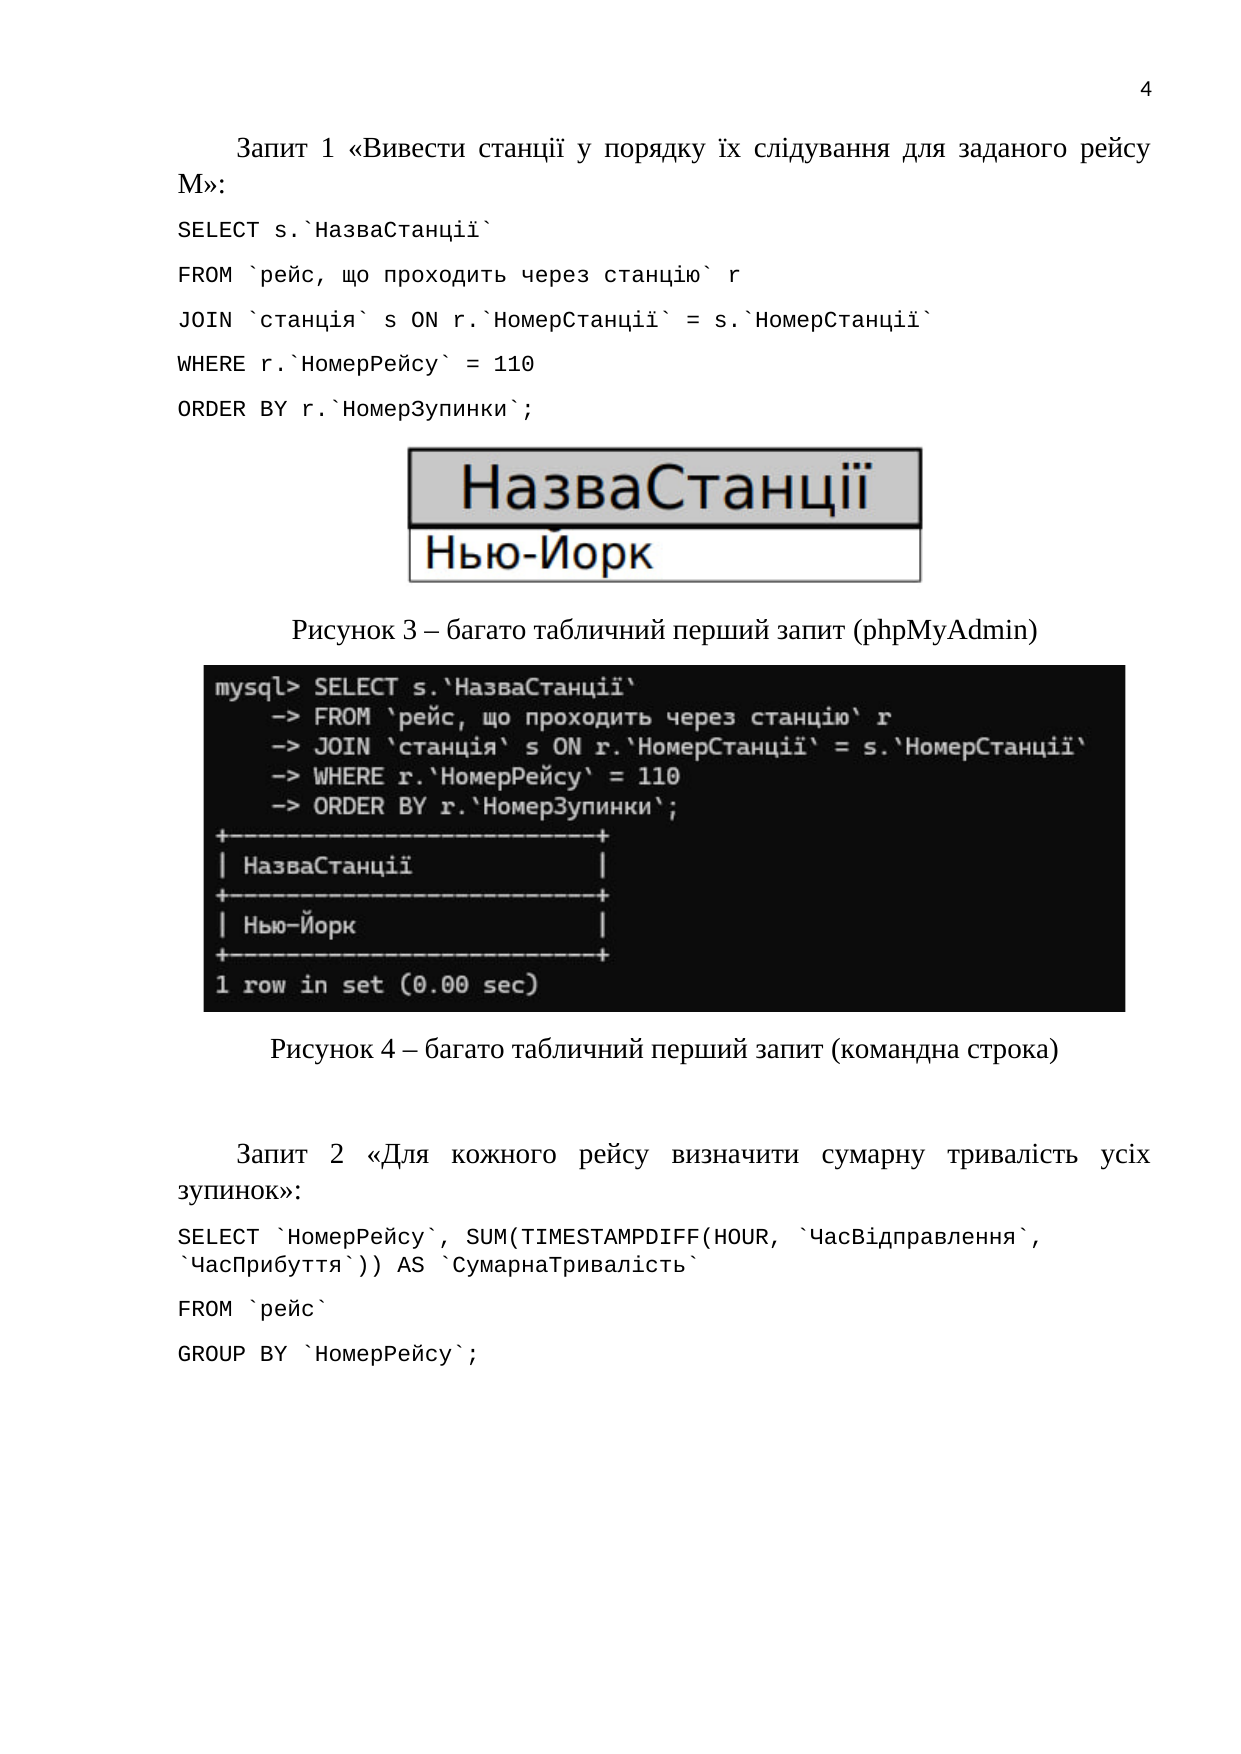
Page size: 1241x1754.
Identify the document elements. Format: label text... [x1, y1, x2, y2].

text FROM `рейс` [177, 1298, 1152, 1324]
picture [203, 665, 1126, 1012]
text FROM `рейс, що проходить через станцію` r [177, 263, 1152, 289]
text Рисунок 3 – багато табличний перший запит (phpMyAdmin) [177, 612, 1152, 646]
text Запит 1 «Вивести станції у порядку їх слідування для заданого рейсу М»: [177, 130, 1152, 199]
text JOIN `станція` s ON r.`НомерСтанції` = s.`НомерСтанції` [177, 308, 1152, 334]
text Запит 2 «Для кожного рейсу визначити сумарну тривалість усіх зупинок»: [177, 1136, 1152, 1206]
text Рисунок 4 – багато табличний перший запит (командна строка) [177, 1031, 1152, 1064]
picture [400, 441, 929, 594]
text GROUP BY `НомерРейсу`; [177, 1342, 1152, 1368]
text SELECT `НомерРейсу`, SUM(TIMESTAMPDIFF(HOUR, `ЧасВідправлення`, `ЧасПрибуття`)) AS `СумарнаТривалість` [177, 1225, 1152, 1279]
text SELECT s.`НазваСтанції` [177, 219, 1152, 245]
text WHERE r.`НомерРейсу` = 110 [177, 352, 1152, 378]
text ORDER BY r.`НомерЗупинки`; [177, 397, 1152, 423]
